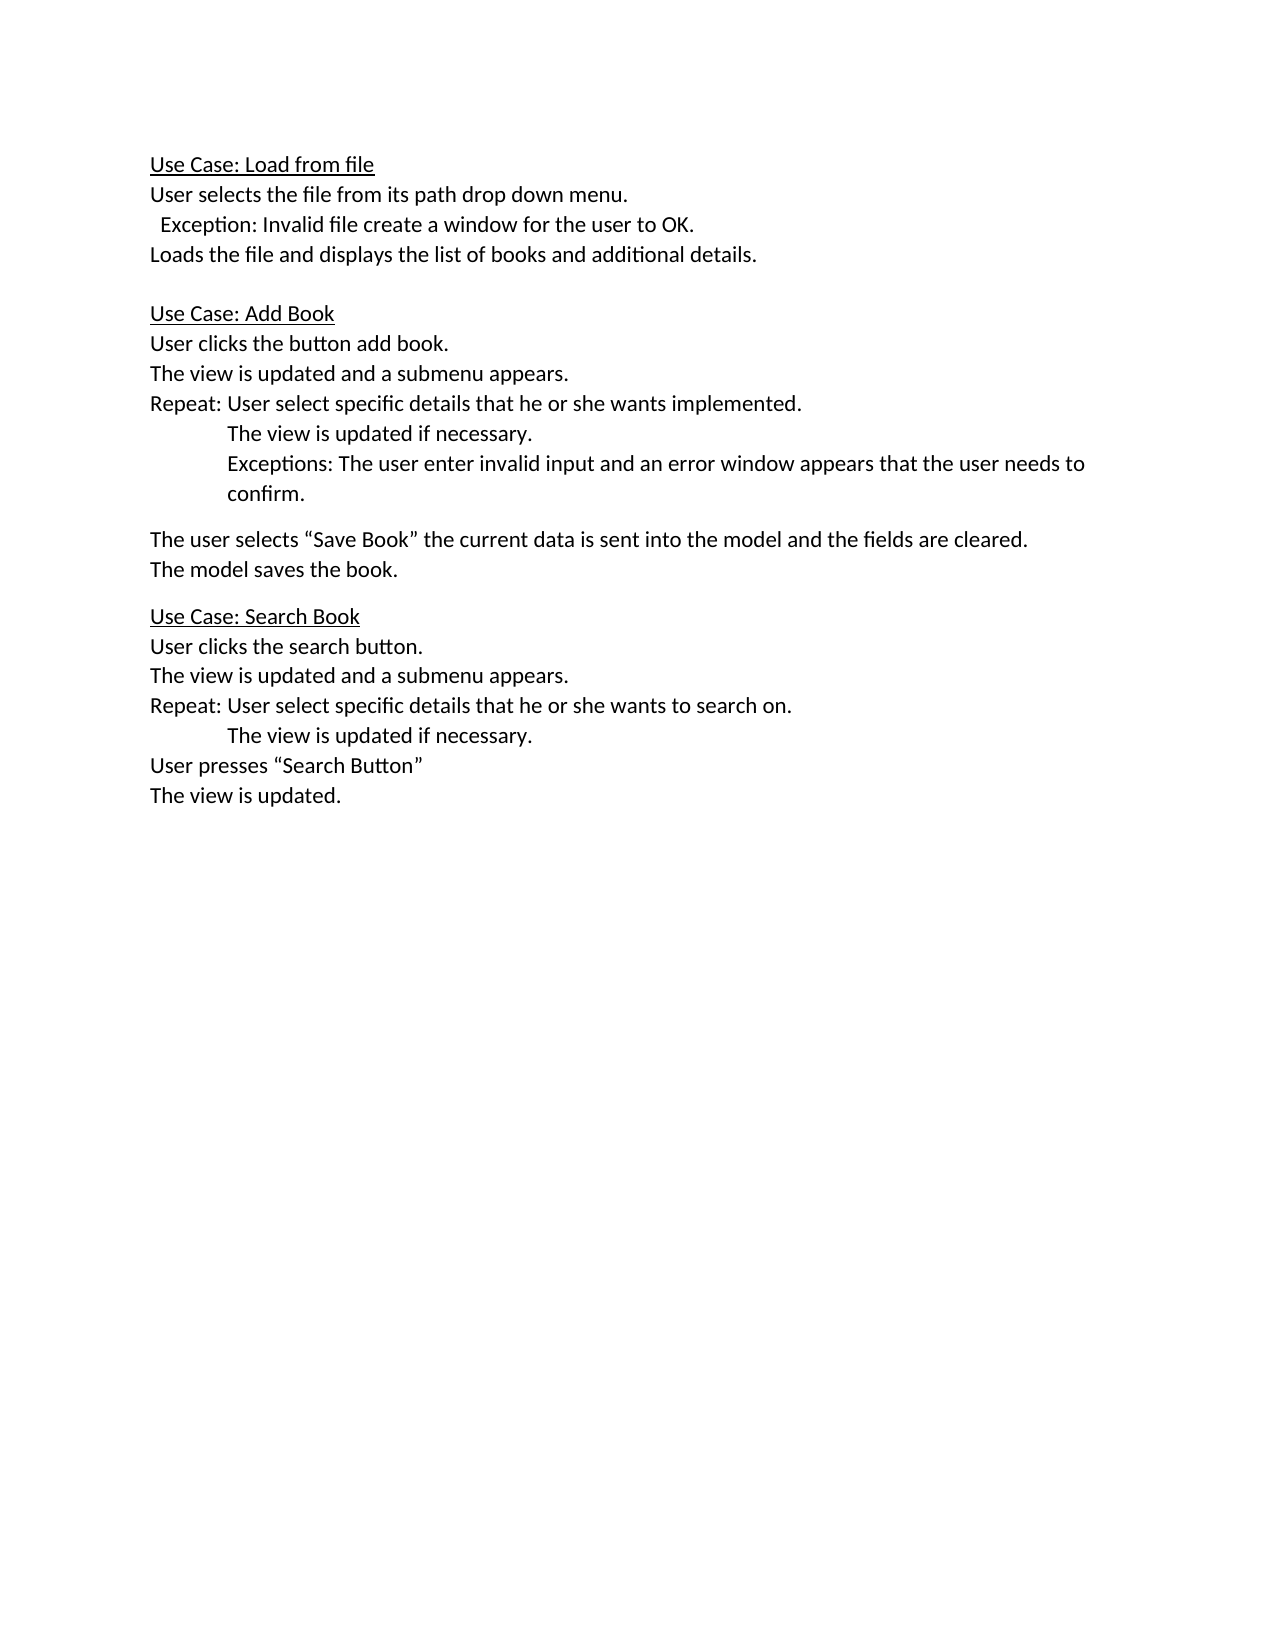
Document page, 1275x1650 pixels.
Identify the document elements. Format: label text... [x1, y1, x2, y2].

text Use Case: Search Book User clicks the search button. The view is updated and a submenu appears. Repeat: User select specific details that he or she wants to search on. The view is updated if necessary. User presses “Search Button” The view is updated. [150, 602, 1125, 809]
text The user selects “Save Book” the current data is sent into the model and the fields are cleared. The model saves the book. [150, 525, 1125, 583]
text Use Case: Load from file User selects the file from its path drop down menu. Exception: Invalid file create a window for the user to OK. Loads the file and displays the list of books and additional details. Use Case: Add Book User clicks the button add book. The view is updated and a submenu appears. Repeat: User select specific details that he or she wants implemented. The view is updated if necessary. Exceptions: The user enter invalid input and an error window appears that the user needs to confirm. [150, 150, 1125, 507]
